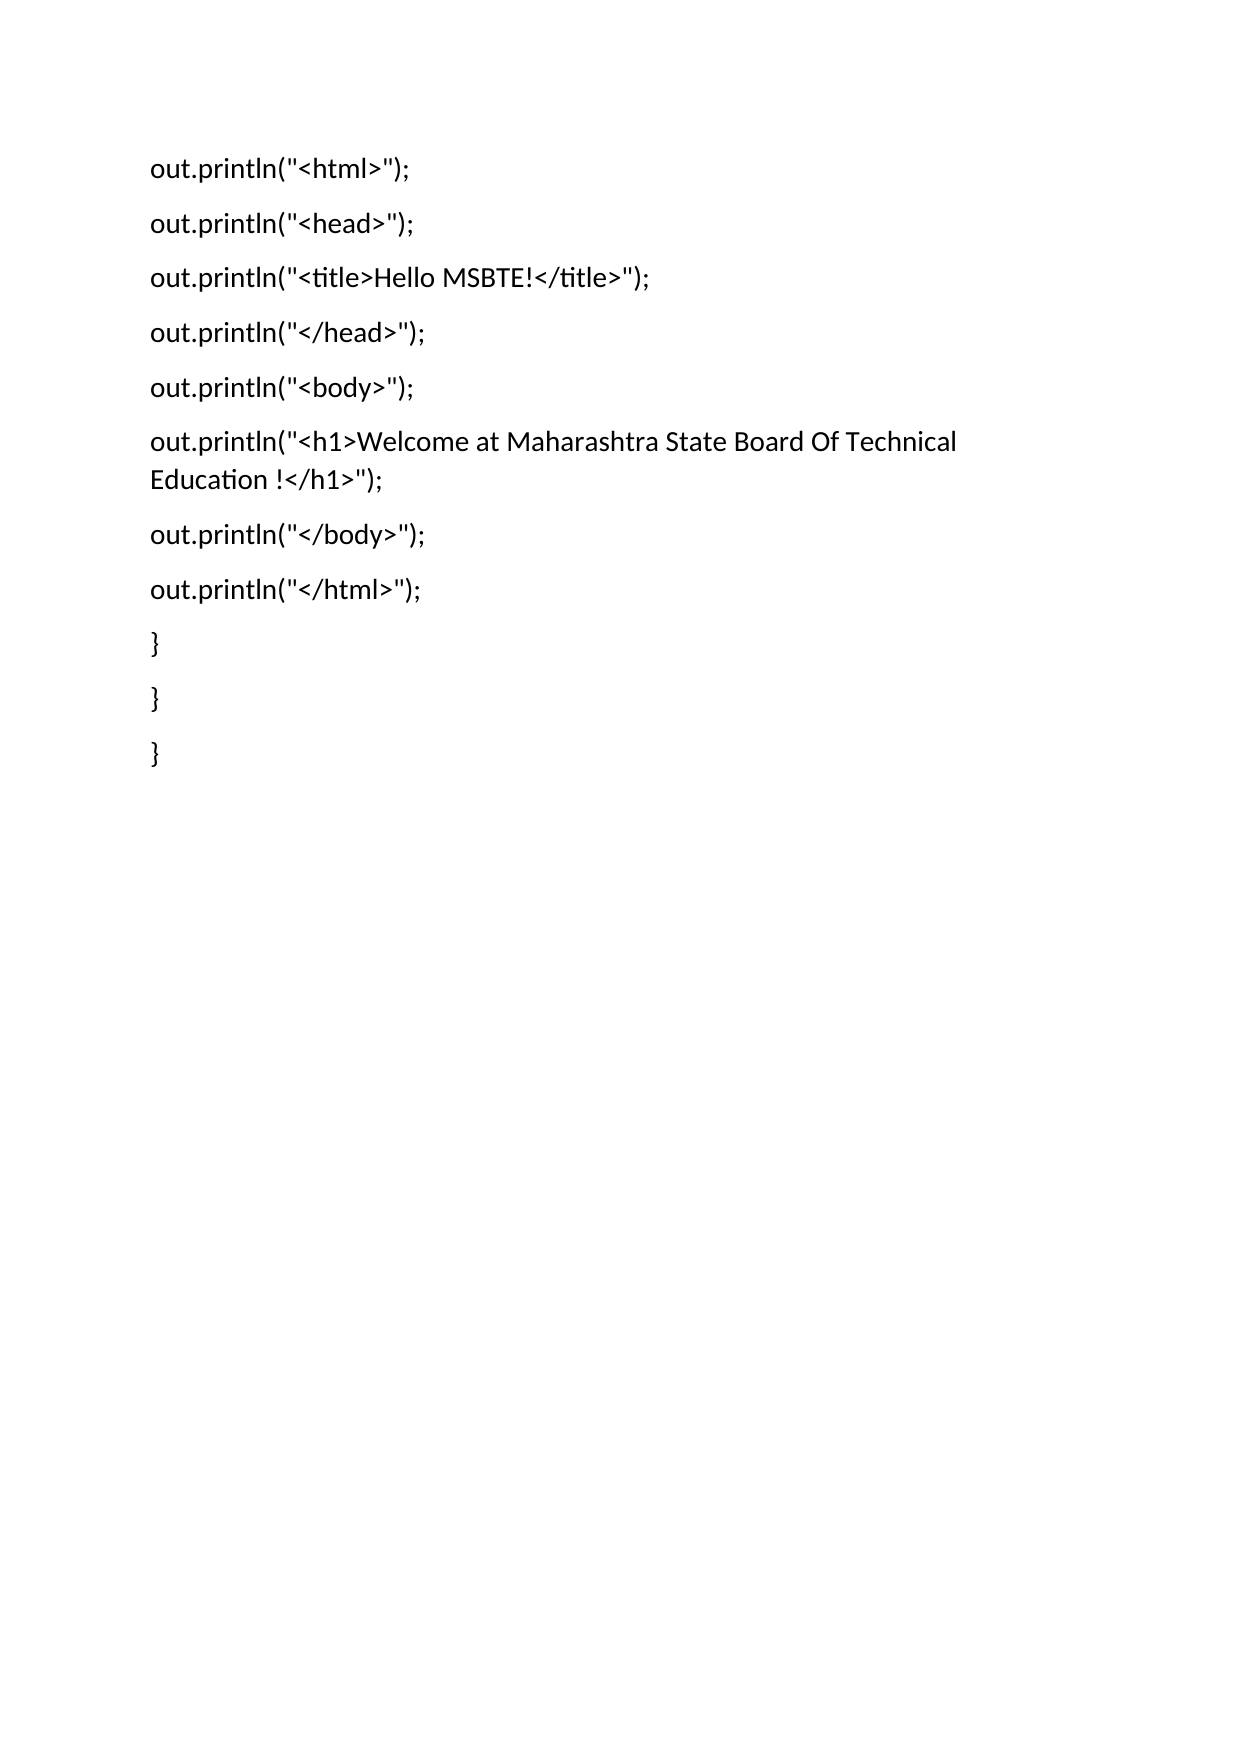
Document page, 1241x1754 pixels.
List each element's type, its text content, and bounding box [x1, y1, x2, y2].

text out.println("<html>"); [150, 150, 1090, 186]
text out.println("<h1>Welcome at Maharashtra State Board Of Technical Education !</h1>"); [150, 423, 1090, 497]
text out.println("<title>Hello MSBTE!</title>"); [150, 259, 1090, 295]
text out.println("</html>"); [150, 571, 1090, 606]
text out.println("<head>"); [150, 205, 1090, 240]
text out.println("<body>"); [150, 369, 1090, 404]
text out.println("</body>"); [150, 516, 1090, 552]
text } [150, 626, 1090, 661]
text } [150, 735, 1090, 771]
text out.println("</head>"); [150, 314, 1090, 350]
text } [150, 680, 1090, 716]
